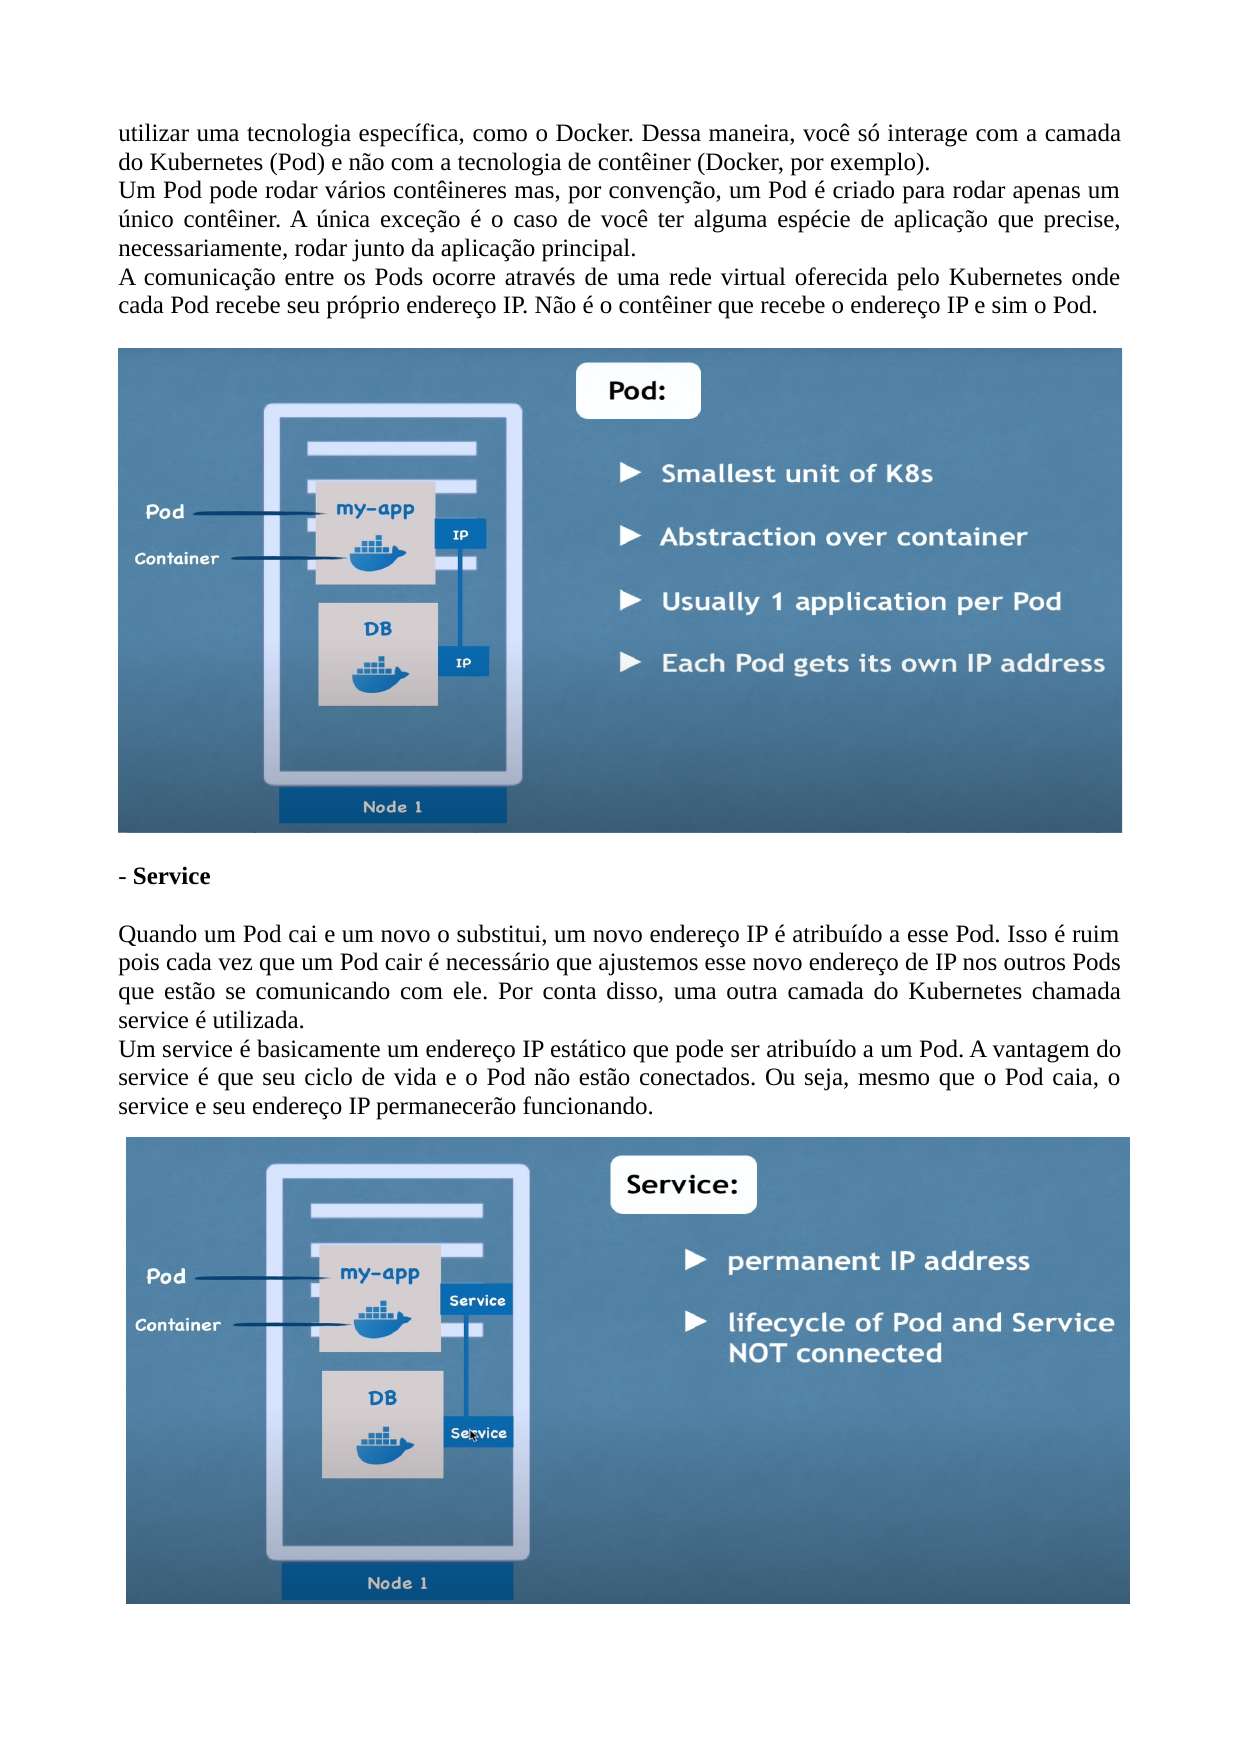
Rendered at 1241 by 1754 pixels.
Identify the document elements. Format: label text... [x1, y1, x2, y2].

text Um Pod pode rodar vários contêineres mas, por convenção, um Pod é criado para rodar apenas um único contêiner. A única exceção é o caso de você ter alguma espécie de aplicação que precise, necessariamente, rodar junto da aplicação principal. [118, 176, 1122, 262]
text utilizar uma tecnologia específica, como o Docker. Dessa maneira, você só interage com a camada do Kubernetes (Pod) e não com a tecnologia de contêiner (Docker, por exemplo). [118, 118, 1122, 176]
text Quando um Pod cai e um novo o substitui, um novo endereço IP é atribuído a esse Pod. Isso é ruim pois cada vez que um Pod cair é necessário que ajustemos esse novo endereço de IP nos outros Pods que estão se comunicando com ele. Por conta disso, uma outra camada do Kubernetes chamada service é utilizada. [118, 919, 1122, 1034]
text - Service [118, 861, 1122, 890]
picture [126, 1137, 1130, 1604]
text A comunicação entre os Pods ocorre através de uma rede virtual oferecida pelo Kubernetes onde cada Pod recebe seu próprio endereço IP. Não é o contêiner que recebe o endereço IP e sim o Pod. [118, 262, 1122, 319]
picture [118, 348, 1123, 833]
text Um service é basicamente um endereço IP estático que pode ser atribuído a um Pod. A vantagem do service é que seu ciclo de vida e o Pod não estão conectados. Ou seja, mesmo que o Pod caia, o service e seu endereço IP permanecerão funcionando. [118, 1034, 1122, 1120]
